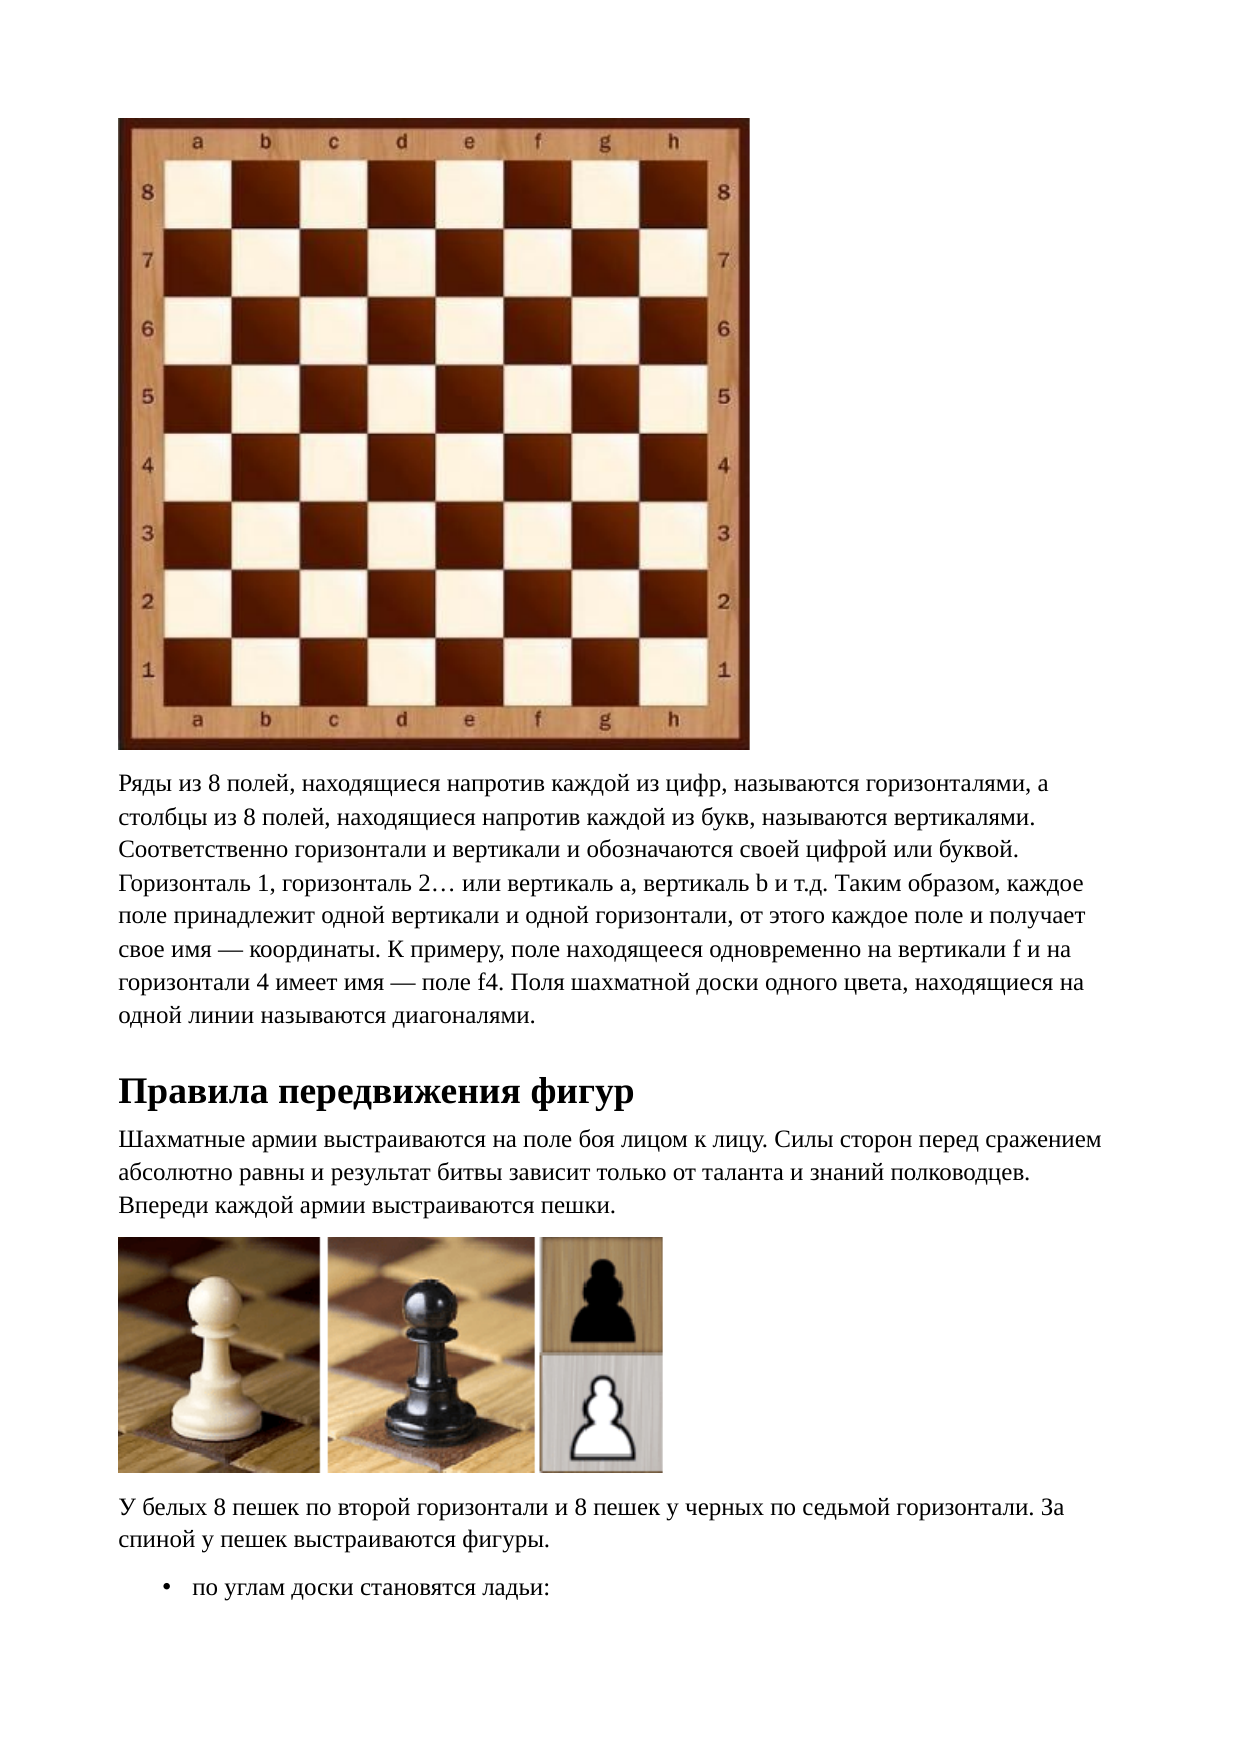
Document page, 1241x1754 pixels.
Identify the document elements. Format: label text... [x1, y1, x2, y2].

subtitle Правила передвижения фигур [118, 1068, 1122, 1111]
picture [118, 1237, 663, 1473]
list по углам доски становятся ладьи: [162, 1572, 1122, 1601]
text Шахматные армии выстраиваются на поле боя лицом к лицу. Силы сторон перед сражением абсолютно равны и результат битвы зависит только от таланта и знаний полководцев. Впереди каждой армии выстраиваются пешки. [118, 1124, 1122, 1218]
picture [118, 118, 750, 750]
text Ряды из 8 полей, находящиеся напротив каждой из цифр, называются горизонталями, а столбцы из 8 полей, находящиеся напротив каждой из букв, называются вертикалями. Соответственно горизонтали и вертикали и обозначаются своей цифрой или буквой. Горизонталь 1, горизонталь 2… или вертикаль а, вертикаль b и т.д. Таким образом, каждое поле принадлежит одной вертикали и одной горизонтали, от этого каждое поле и получает свое имя — координаты. К примеру, поле находящееся одновременно на вертикали f и на горизонтали 4 имеет имя — поле f4. Поля шахматной доски одного цвета, находящиеся на одной линии называются диагоналями. [118, 768, 1122, 1028]
text У белых 8 пешек по второй горизонтали и 8 пешек у черных по седьмой горизонтали. За спиной у пешек выстраиваются фигуры. [118, 1492, 1122, 1553]
